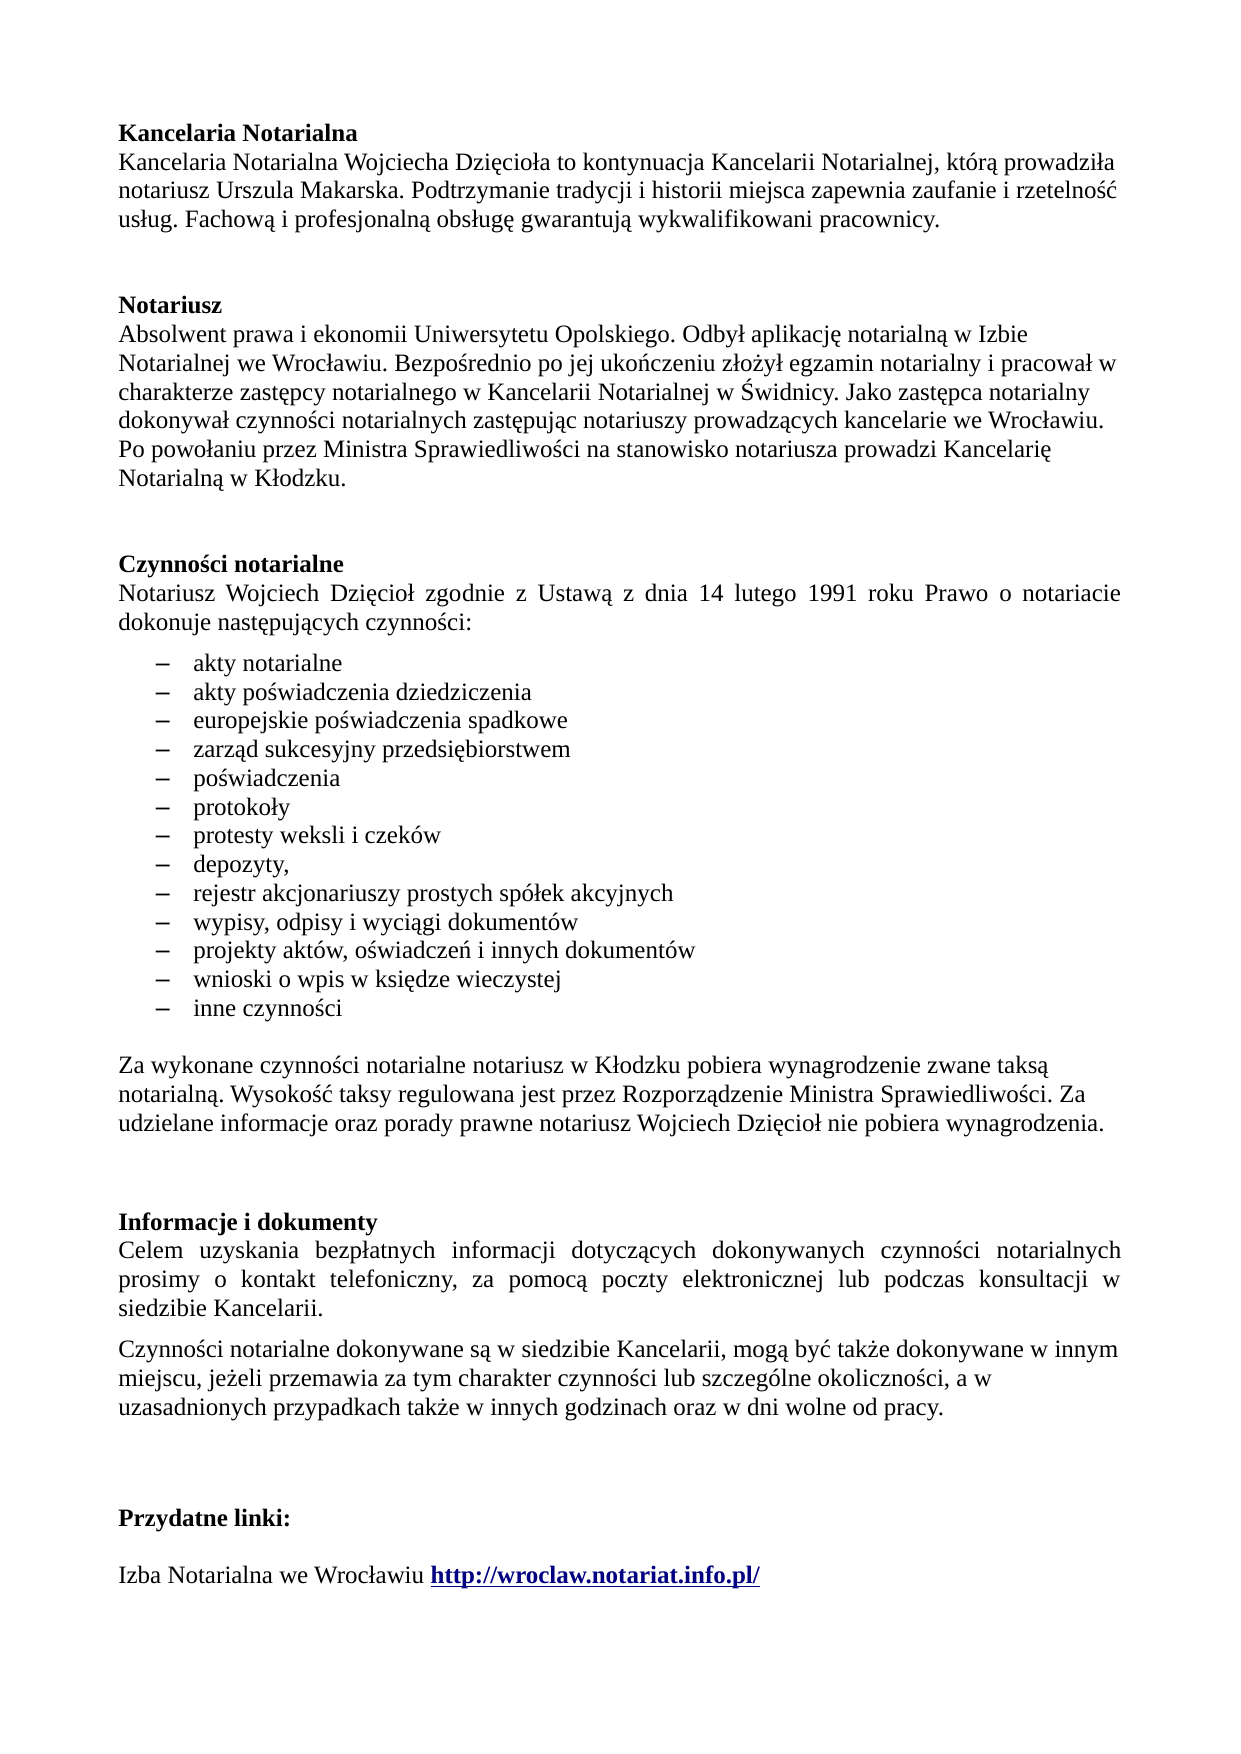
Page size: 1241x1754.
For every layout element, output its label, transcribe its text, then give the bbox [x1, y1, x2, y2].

list akty notarialne [156, 648, 1122, 677]
list depozyty, [156, 849, 1122, 878]
list projekty aktów, oświadczeń i innych dokumentów [156, 936, 1122, 964]
text Za wykonane czynności notarialne notariusz w Kłodzku pobiera wynagrodzenie zwane taksą notarialną. Wysokość taksy regulowana jest przez Rozporządzenie Ministra Sprawiedliwości. Za udzielane informacje oraz porady prawne notariusz Wojciech Dzięcioł nie pobiera wynagrodzenia. [118, 1051, 1122, 1137]
text Przydatne linki: [118, 1503, 1122, 1532]
text Kancelaria Notarialna [118, 118, 1122, 147]
text Notariusz [118, 291, 1122, 319]
list inne czynności [156, 993, 1122, 1022]
list rejestr akcjonariuszy prostych spółek akcyjnych [156, 878, 1122, 907]
list wypisy, odpisy i wyciągi dokumentów [156, 907, 1122, 936]
text Czynności notarialne [118, 549, 1122, 578]
list zarząd sukcesyjny przedsiębiorstwem [156, 734, 1122, 763]
list protokoły [156, 792, 1122, 821]
list europejskie poświadczenia spadkowe [156, 706, 1122, 734]
text Celem uzyskania bezpłatnych informacji dotyczących dokonywanych czynności notarialnych prosimy o kontakt telefoniczny, za pomocą poczty elektronicznej lub podczas konsultacji w siedzibie Kancelarii. [118, 1236, 1122, 1322]
list akty poświadczenia dziedziczenia [156, 677, 1122, 706]
list protesty weksli i czeków [156, 821, 1122, 849]
text Informacje i dokumenty [118, 1207, 1122, 1236]
text Czynności notarialne dokonywane są w siedzibie Kancelarii, mogą być także dokonywane w innym miejscu, jeżeli przemawia za tym charakter czynności lub szczególne okoliczności, a w uzasadnionych przypadkach także w innych godzinach oraz w dni wolne od pracy. [118, 1334, 1122, 1421]
text Kancelaria Notarialna Wojciecha Dzięcioła to kontynuacja Kancelarii Notarialnej, którą prowadziła notariusz Urszula Makarska. Podtrzymanie tradycji i historii miejsca zapewnia zaufanie i rzetelność usług. Fachową i profesjonalną obsługę gwarantują wykwalifikowani pracownicy. [118, 147, 1122, 233]
list wnioski o wpis w księdze wieczystej [156, 964, 1122, 993]
list poświadczenia [156, 763, 1122, 792]
text Absolwent prawa i ekonomii Uniwersytetu Opolskiego. Odbył aplikację notarialną w Izbie Notarialnej we Wrocławiu. Bezpośrednio po jej ukończeniu złożył egzamin notarialny i pracował w charakterze zastępcy notarialnego w Kancelarii Notarialnej w Świdnicy. Jako zastępca notarialny dokonywał czynności notarialnych zastępując notariuszy prowadzących kancelarie we Wrocławiu. Po powołaniu przez Ministra Sprawiedliwości na stanowisko notariusza prowadzi Kancelarię Notarialną w Kłodzku. [118, 319, 1122, 492]
text Izba Notarialna we Wrocławiu http://wroclaw.notariat.info.pl/ [118, 1561, 1122, 1589]
text Notariusz Wojciech Dzięcioł zgodnie z Ustawą z dnia 14 lutego 1991 roku Prawo o notariacie dokonuje następujących czynności: [118, 578, 1122, 636]
